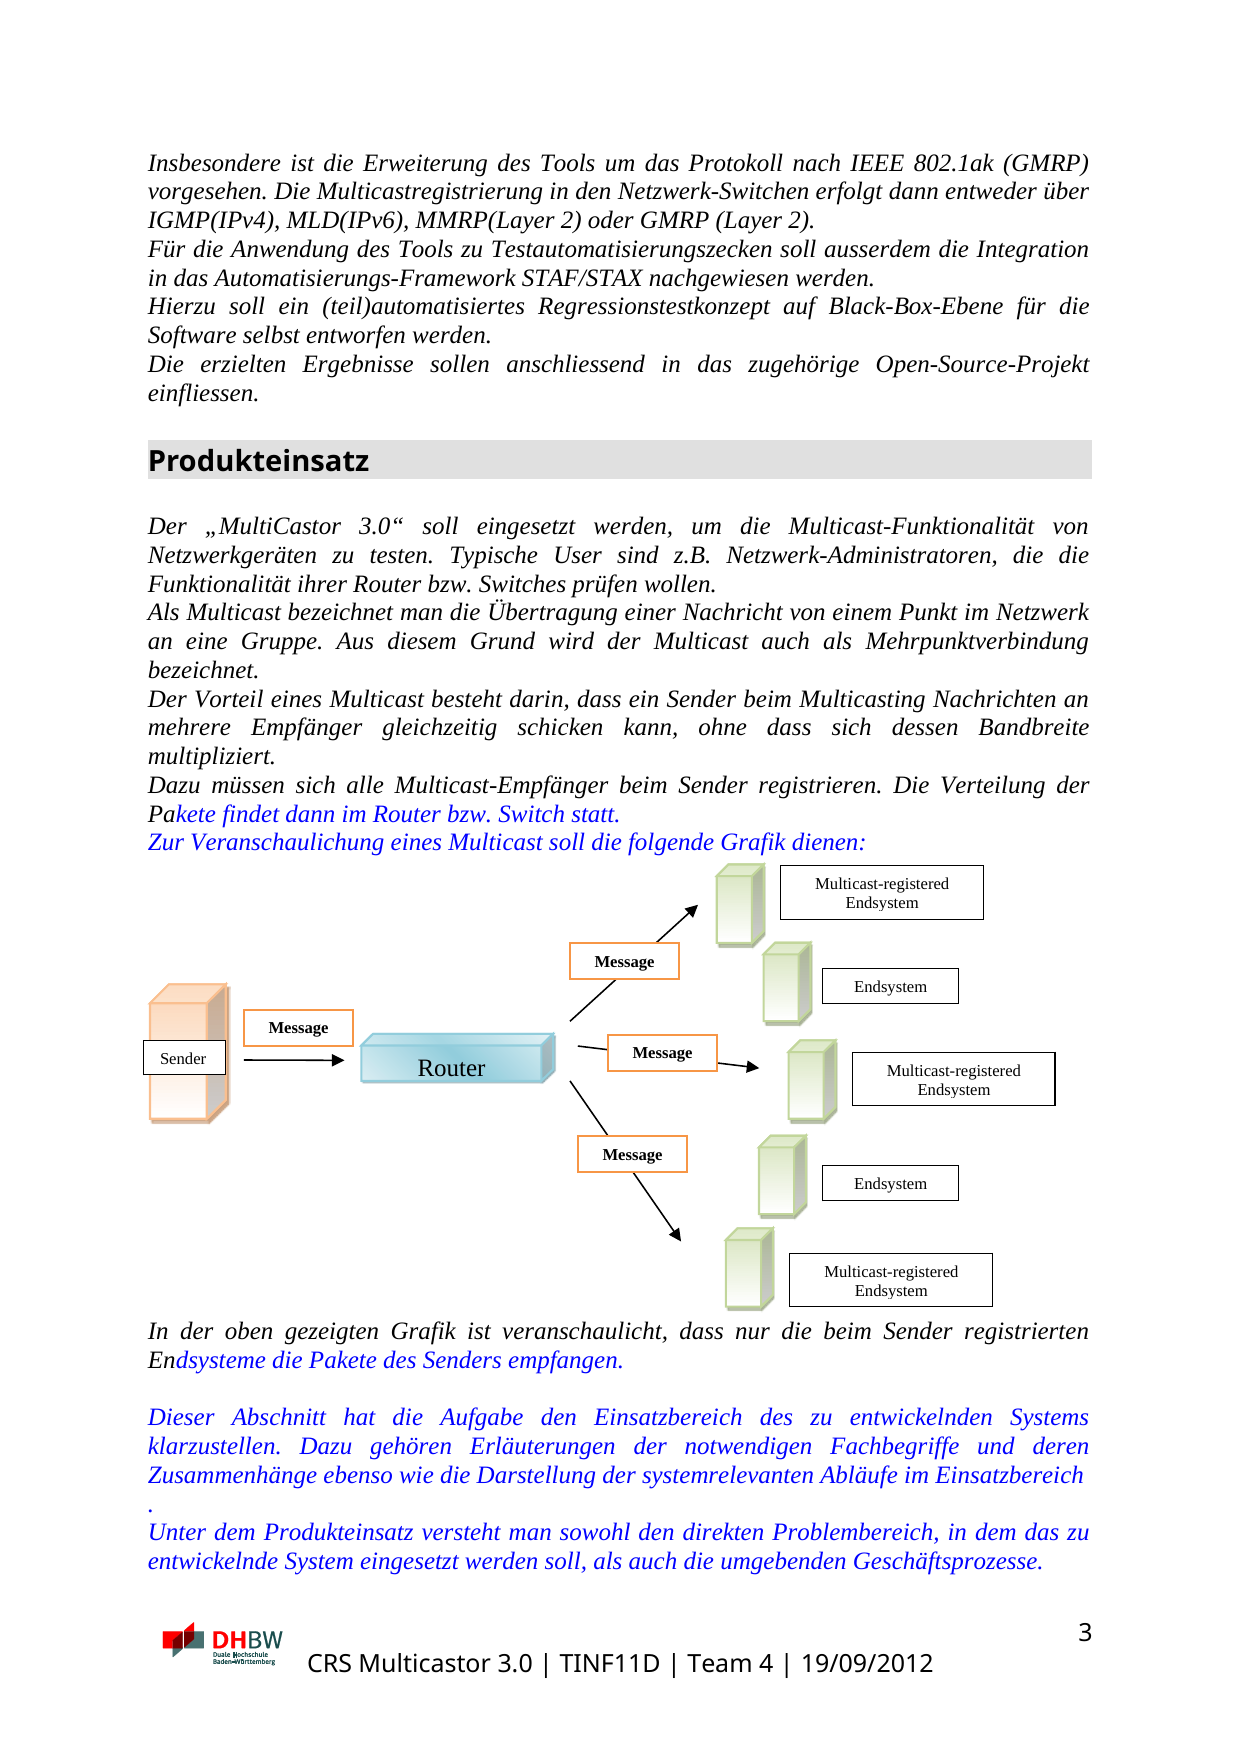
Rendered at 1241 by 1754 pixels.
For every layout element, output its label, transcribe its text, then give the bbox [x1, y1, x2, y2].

text Message [260, 1018, 337, 1037]
text . [148, 1489, 1092, 1517]
text Endsystem [806, 1281, 976, 1298]
text Dazu müssen sich alle Multicast-Empfänger beim Sender registrieren. Die Verteilung der Pakete findet dann im Router bzw. Switch statt. [148, 770, 1092, 827]
text Sender [160, 1049, 210, 1066]
text Zur Veranschaulichung eines Multicast soll die folgende Grafik dienen: [148, 827, 1092, 856]
text Endsystem [839, 977, 942, 995]
text Multicast-registered [797, 874, 967, 893]
text Insbesondere ist die Erweiterung des Tools um das Protokoll nach IEEE 802.1ak (GMRP) vorgesehen. Die Multicastregistrierung in den Netzwerk-Switchen erfolgt dann entweder über IGMP(IPv4), MLD(IPv6), MMRP(Layer 2) oder GMRP (Layer 2). [148, 148, 1092, 234]
text Der Vorteil eines Multicast besteht darin, dass ein Sender beim Multicasting Nachrichten an mehrere Empfänger gleichzeitig schicken kann, ohne dass sich dessen Bandbreite multipliziert. [148, 684, 1092, 770]
text Dieser Abschnitt hat die Aufgabe den Einsatzbereich des zu entwickelnden Systems klarzustellen. Dazu gehören Erläuterungen der notwendigen Fachbegriffe und deren Zusammenhänge ebenso wie die Darstellung der systemrelevanten Abläufe im Einsatzbereich [148, 1402, 1092, 1489]
text Endsystem [797, 893, 967, 911]
text Der „MultiCastor 3.0“ soll eingesetzt werden, um die Multicast-Funktionalität von Netzwerkgeräten zu testen. Typische User sind z.B. Netzwerk-Administratoren, die die Funktionalität ihrer Router bzw. Switches prüfen wollen. [148, 511, 1092, 597]
text Multicast-registered [806, 1261, 976, 1281]
text Hierzu soll ein (teil)automatisiertes Regressionstestkonzept auf Black-Box-Ebene für die Software selbst entworfen werden. [148, 291, 1092, 349]
text Message [624, 1043, 701, 1062]
text Für die Anwendung des Tools zu Testautomatisierungszecken soll ausserdem die Integration in das Automatisierungs-Framework STAF/STAX nachgewiesen werden. [148, 234, 1092, 291]
text Message [586, 951, 663, 970]
text Message [594, 1144, 671, 1163]
text Die erzielten Ergebnisse sollen anschliessend in das zugehörige Open-Source-Projekt einfliessen. [148, 349, 1092, 406]
text Als Multicast bezeichnet man die Übertragung einer Nachricht von einem Punkt im Netzwerk an eine Gruppe. Aus diesem Grund wird der Multicast auch als Mehrpunktverbindung bezeichnet. [148, 597, 1092, 684]
text Endsystem [868, 1080, 1039, 1097]
text Endsystem [839, 1174, 942, 1192]
text Produkteinsatz [148, 440, 1092, 479]
text Multicast-registered [868, 1061, 1039, 1080]
text Unter dem Produkteinsatz versteht man sowohl den direkten Problembereich, in dem das zu entwickelnde System eingesetzt werden soll, als auch die umgebenden Geschäftsprozesse. [148, 1517, 1092, 1575]
text In der oben gezeigten Grafik ist veranschaulicht, dass nur die beim Sender registrierten Endsysteme die Pakete des Senders empfangen. [148, 1316, 1092, 1374]
